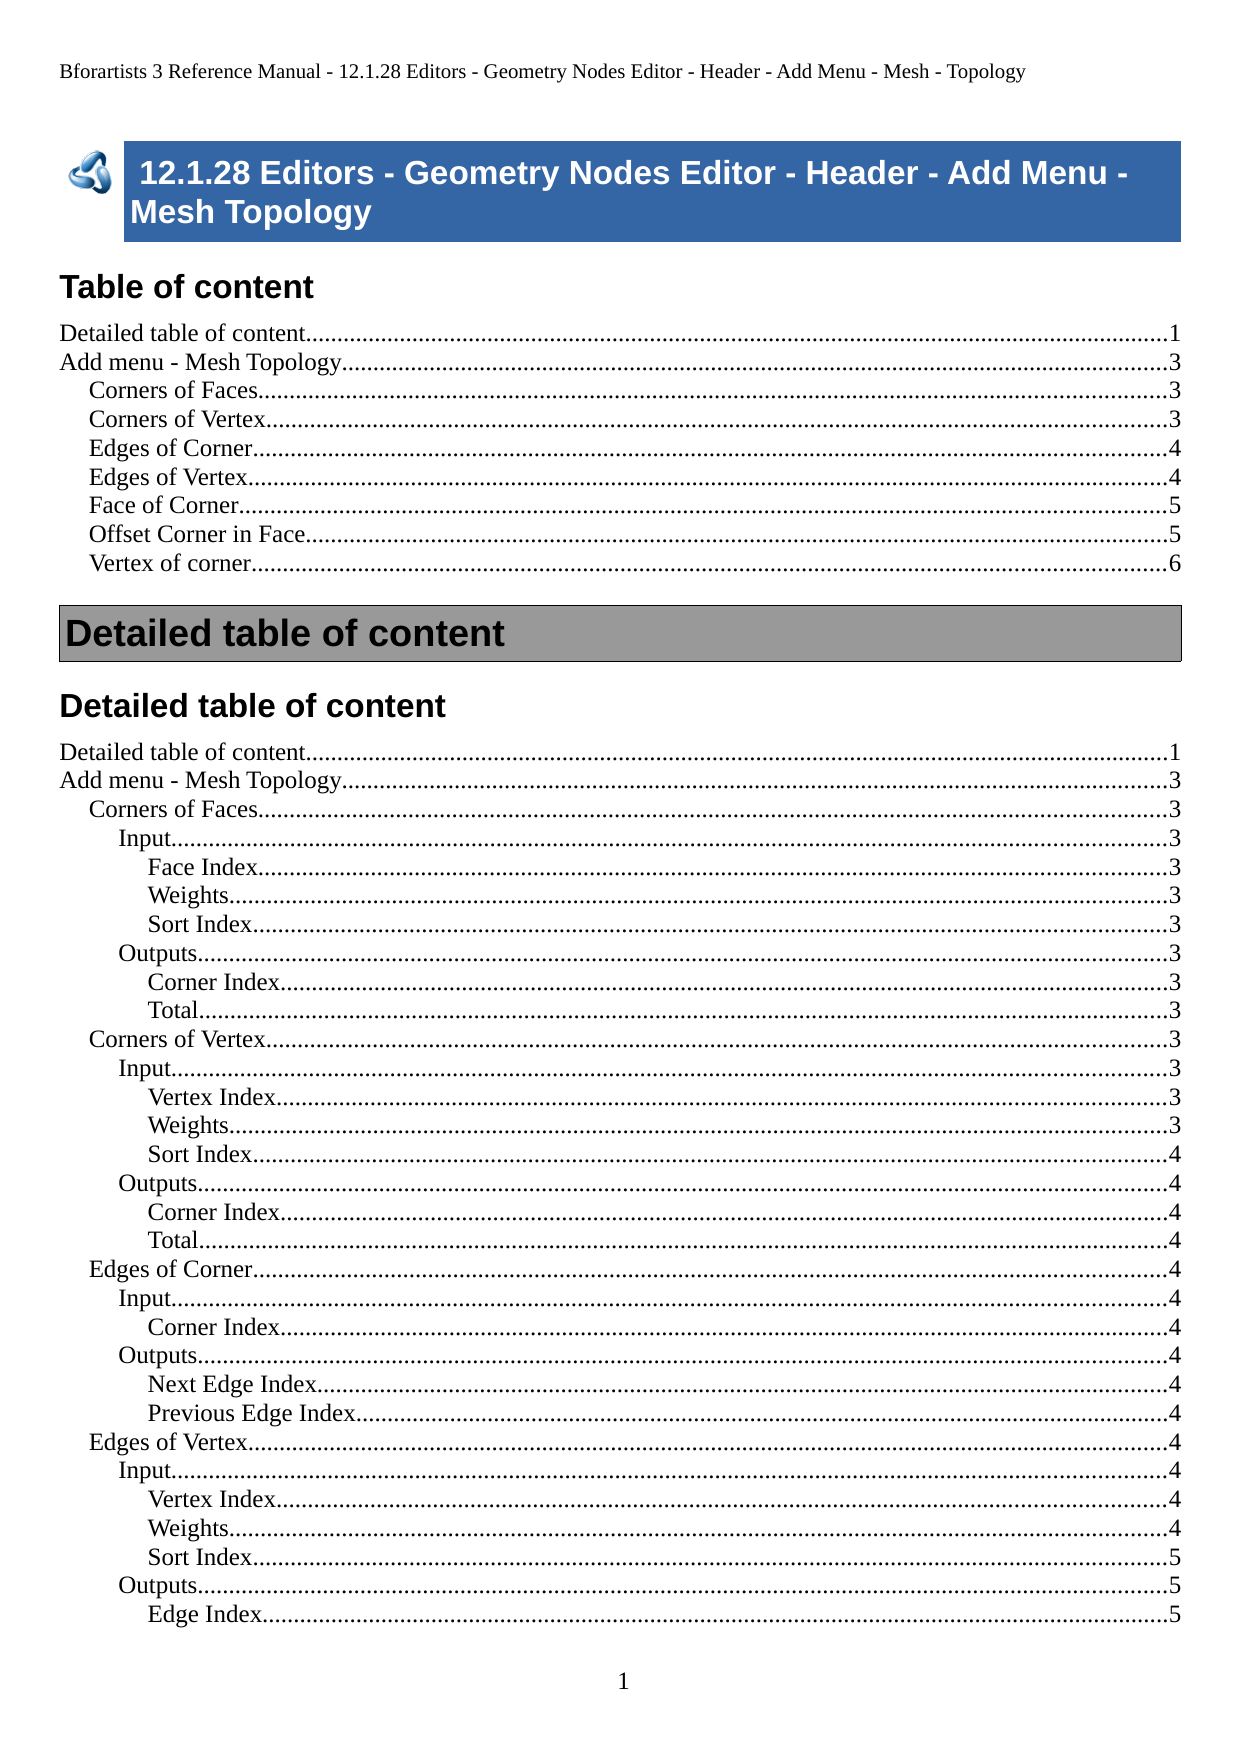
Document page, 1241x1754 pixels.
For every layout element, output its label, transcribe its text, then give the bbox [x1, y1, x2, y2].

text Edge Index 5 [147, 1599, 1181, 1628]
text Input 3 [118, 1053, 1181, 1082]
text Edges of Vertex 4 [88, 462, 1181, 490]
table_header 12.1.28 Editors - Geometry Nodes Editor - Header - Add Menu - Mesh Topology [124, 141, 1181, 242]
text Total 4 [147, 1225, 1181, 1254]
text Corners of Faces 3 [88, 375, 1181, 404]
text Add menu - Mesh Topology 3 [59, 347, 1181, 375]
text Sort Index 3 [147, 909, 1181, 938]
text Input 4 [118, 1283, 1181, 1312]
text Offset Corner in Face 5 [88, 519, 1181, 548]
text Corner Index 4 [147, 1312, 1181, 1340]
text Corners of Vertex 3 [88, 1024, 1181, 1053]
subtitle Detailed table of content [59, 686, 1181, 724]
text Corner Index 3 [147, 967, 1181, 995]
text Vertex of corner 6 [88, 548, 1181, 577]
subtitle Table of content [59, 267, 1181, 305]
text Face Index 3 [147, 852, 1181, 880]
text Detailed table of content 1 [59, 318, 1181, 347]
text Outputs 3 [118, 938, 1181, 967]
text Previous Edge Index 4 [147, 1398, 1181, 1427]
text Input 3 [118, 823, 1181, 852]
text Add menu - Mesh Topology 3 [59, 765, 1181, 794]
text Weights 3 [147, 1110, 1181, 1139]
text Total 3 [147, 995, 1181, 1024]
text Face of Corner 5 [88, 490, 1181, 519]
text Outputs 4 [118, 1168, 1181, 1197]
text Vertex Index 3 [147, 1082, 1181, 1110]
text Outputs 5 [118, 1570, 1181, 1599]
text Detailed table of content 1 [59, 737, 1181, 765]
table_header Detailed table of content [60, 606, 1181, 661]
text Input 4 [118, 1455, 1181, 1484]
text Outputs 4 [118, 1340, 1181, 1369]
text Corners of Faces 3 [88, 794, 1181, 823]
text Sort Index 5 [147, 1542, 1181, 1570]
text Corner Index 4 [147, 1197, 1181, 1225]
text Vertex Index 4 [147, 1484, 1181, 1513]
text Corners of Vertex 3 [88, 404, 1181, 433]
table_header [59, 141, 124, 242]
text Edges of Corner 4 [88, 433, 1181, 462]
text Weights 4 [147, 1513, 1181, 1542]
picture [65, 147, 114, 197]
text Edges of Corner 4 [88, 1254, 1181, 1283]
text Edges of Vertex 4 [88, 1427, 1181, 1455]
text Weights 3 [147, 880, 1181, 909]
text Sort Index 4 [147, 1139, 1181, 1168]
text Next Edge Index 4 [147, 1369, 1181, 1398]
